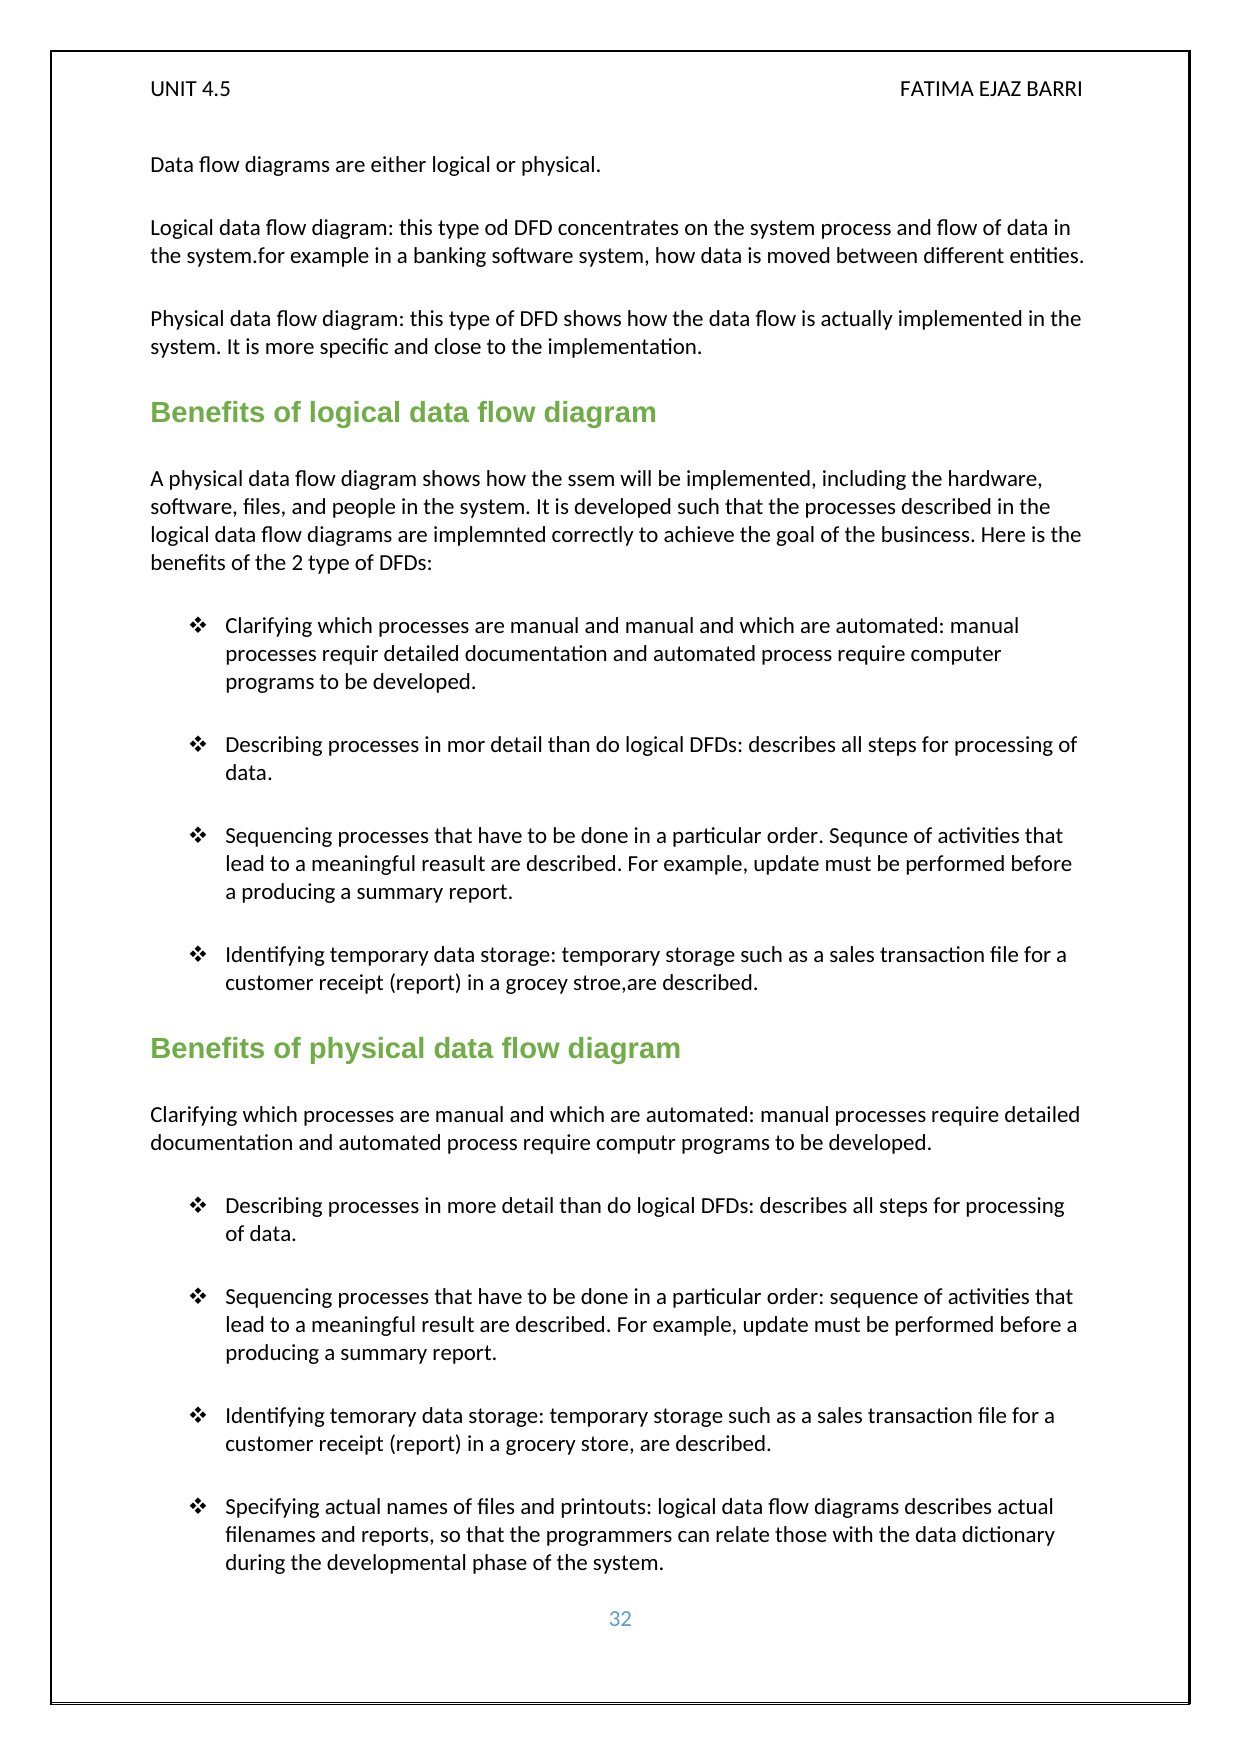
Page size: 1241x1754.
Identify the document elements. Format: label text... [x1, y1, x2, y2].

list Describing processes in more detail than do logical DFDs: describes all steps for processing of data. [188, 1191, 1090, 1247]
list Clarifying which processes are manual and manual and which are automated: manual processes requir detailed documentation and automated process require computer programs to be developed. [188, 611, 1090, 695]
text Physical data flow diagram: this type of DFD shows how the data flow is actually implemented in the system. It is more specific and close to the implementation. [150, 304, 1090, 360]
list Sequencing processes that have to be done in a particular order. Sequnce of activities that lead to a meaningful reasult are described. For example, update must be performed before a producing a summary report. [188, 821, 1090, 905]
text Clarifying which processes are manual and which are automated: manual processes require detailed documentation and automated process require computr programs to be developed. [150, 1100, 1090, 1156]
list Describing processes in mor detail than do logical DFDs: describes all steps for processing of data. [188, 730, 1090, 786]
list Identifying temorary data storage: temporary storage such as a sales transaction file for a customer receipt (report) in a grocery store, are described. [188, 1401, 1090, 1457]
text Benefits of logical data flow diagram [150, 395, 1090, 429]
text A physical data flow diagram shows how the ssem will be implemented, including the hardware, software, files, and people in the system. It is developed such that the processes described in the logical data flow diagrams are implemnted correctly to achieve the goal of the busincess. Here is the benefits of the 2 type of DFDs: [150, 464, 1090, 576]
text Logical data flow diagram: this type od DFD concentrates on the system process and flow of data in the system.for example in a banking software system, how data is moved between different entities. [150, 213, 1090, 269]
list Sequencing processes that have to be done in a particular order: sequence of activities that lead to a meaningful result are described. For example, update must be performed before a producing a summary report. [188, 1282, 1090, 1366]
list Identifying temporary data storage: temporary storage such as a sales transaction file for a customer receipt (report) in a grocey stroe,are described. [188, 940, 1090, 996]
text Data flow diagrams are either logical or physical. [150, 150, 1090, 178]
list Specifying actual names of files and printouts: logical data flow diagrams describes actual filenames and reports, so that the programmers can relate those with the data dictionary during the developmental phase of the system. [188, 1492, 1090, 1576]
text Benefits of physical data flow diagram [150, 1031, 1090, 1065]
